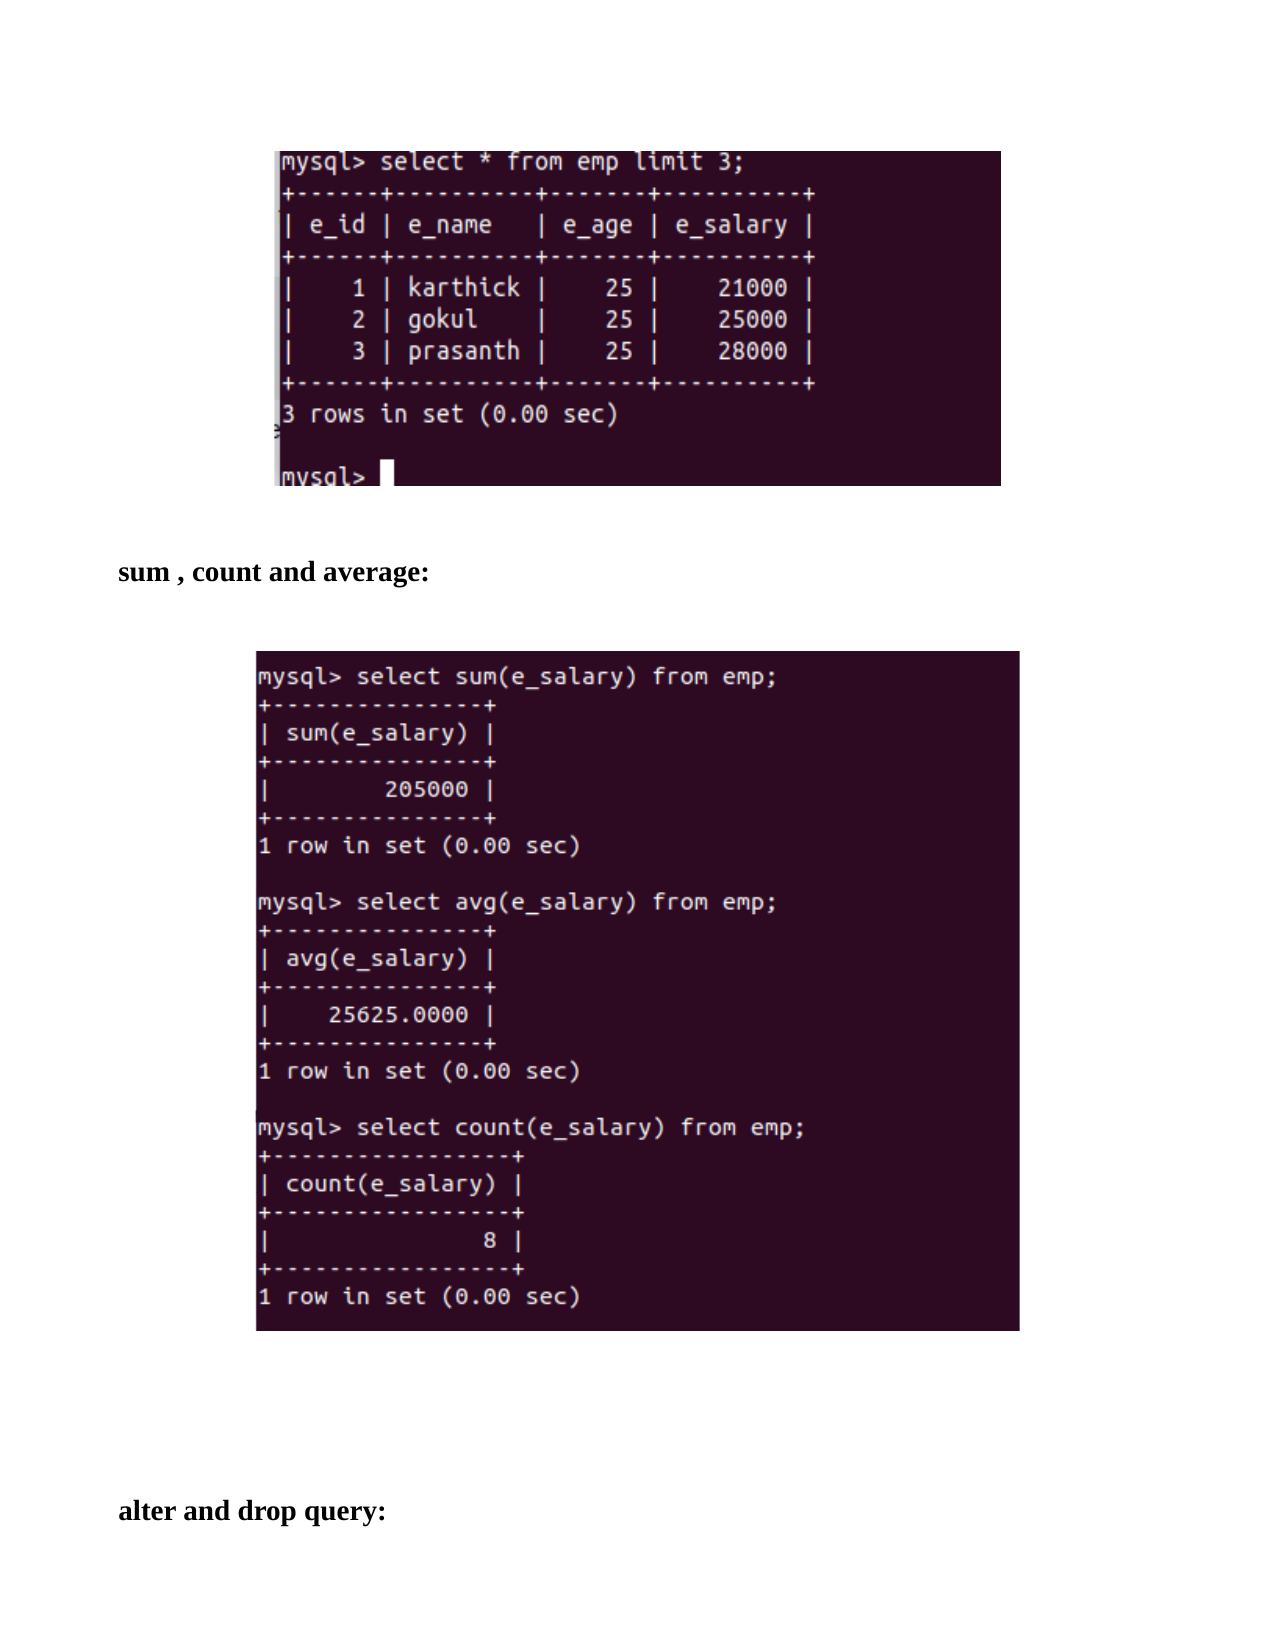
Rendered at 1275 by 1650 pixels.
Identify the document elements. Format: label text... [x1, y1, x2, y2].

picture [274, 151, 1001, 486]
text alter and drop query: [118, 1493, 1157, 1527]
picture [255, 651, 1020, 1331]
text sum , count and average: [118, 554, 1157, 588]
